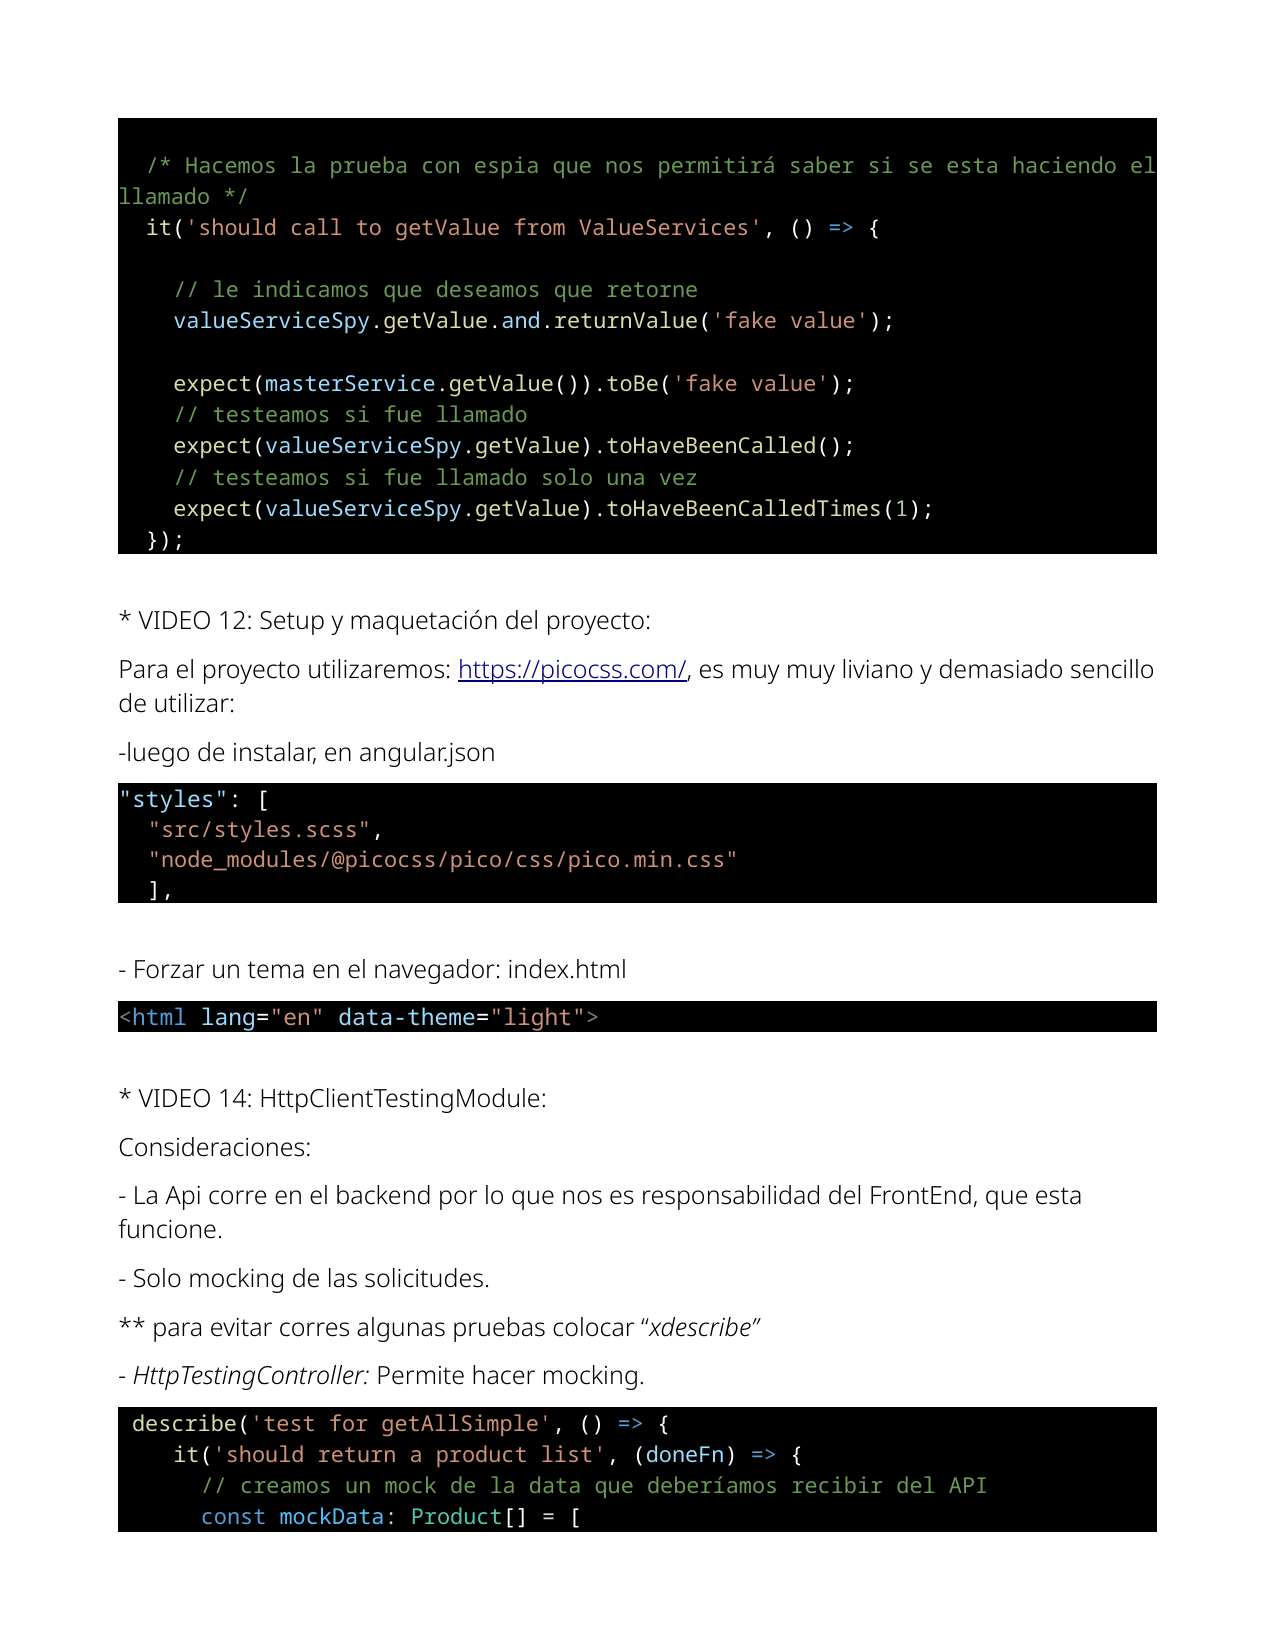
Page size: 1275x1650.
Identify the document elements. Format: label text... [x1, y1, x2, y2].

text Para el proyecto utilizaremos: https://picocss.com/, es muy muy liviano y demasiado sencillo de utilizar: [118, 651, 1157, 719]
text Consideraciones: [118, 1129, 1157, 1163]
text -luego de instalar, en angular.json [118, 734, 1157, 768]
text // creamos un mock de la data que deberíamos recibir del API [118, 1469, 1157, 1500]
text expect(valueServiceSpy.getValue).toHaveBeenCalledTimes(1); [118, 492, 1157, 523]
text - Forzar un tema en el navegador: index.html [118, 952, 1157, 986]
text describe('test for getAllSimple', () => { [118, 1407, 1157, 1438]
text /* Hacemos la prueba con espia que nos permitirá saber si se esta haciendo el llamado */ [118, 149, 1157, 210]
text - HttpTestingController: Permite hacer mocking. [118, 1358, 1157, 1392]
text <html lang="en" data-theme="light"> [118, 1001, 1157, 1032]
text - Solo mocking de las solicitudes. [118, 1261, 1157, 1295]
text // testeamos si fue llamado [118, 398, 1157, 429]
text "src/styles.scss", [118, 814, 1157, 844]
text expect(valueServiceSpy.getValue).toHaveBeenCalled(); [118, 429, 1157, 460]
text ], [118, 874, 1157, 903]
text * VIDEO 14: HttpClientTestingModule: [118, 1081, 1157, 1115]
text it('should return a product list', (doneFn) => { [118, 1438, 1157, 1469]
text const mockData: Product[] = [ [118, 1500, 1157, 1532]
text valueServiceSpy.getValue.and.returnValue('fake value'); [118, 304, 1157, 335]
text // testeamos si fue llamado solo una vez [118, 460, 1157, 492]
text "styles": [ [118, 783, 1157, 814]
text expect(masterService.getValue()).toBe('fake value'); [118, 367, 1157, 398]
text }); [118, 523, 1157, 554]
text "node_modules/@picocss/pico/css/pico.min.css" [118, 844, 1157, 874]
text - La Api corre en el backend por lo que nos es responsabilidad del FrontEnd, que esta funcione. [118, 1178, 1157, 1246]
text * VIDEO 12: Setup y maquetación del proyecto: [118, 603, 1157, 637]
text ** para evitar corres algunas pruebas colocar “xdescribe” [118, 1309, 1157, 1343]
text it('should call to getValue from ValueServices', () => { [118, 210, 1157, 242]
text // le indicamos que deseamos que retorne [118, 273, 1157, 304]
